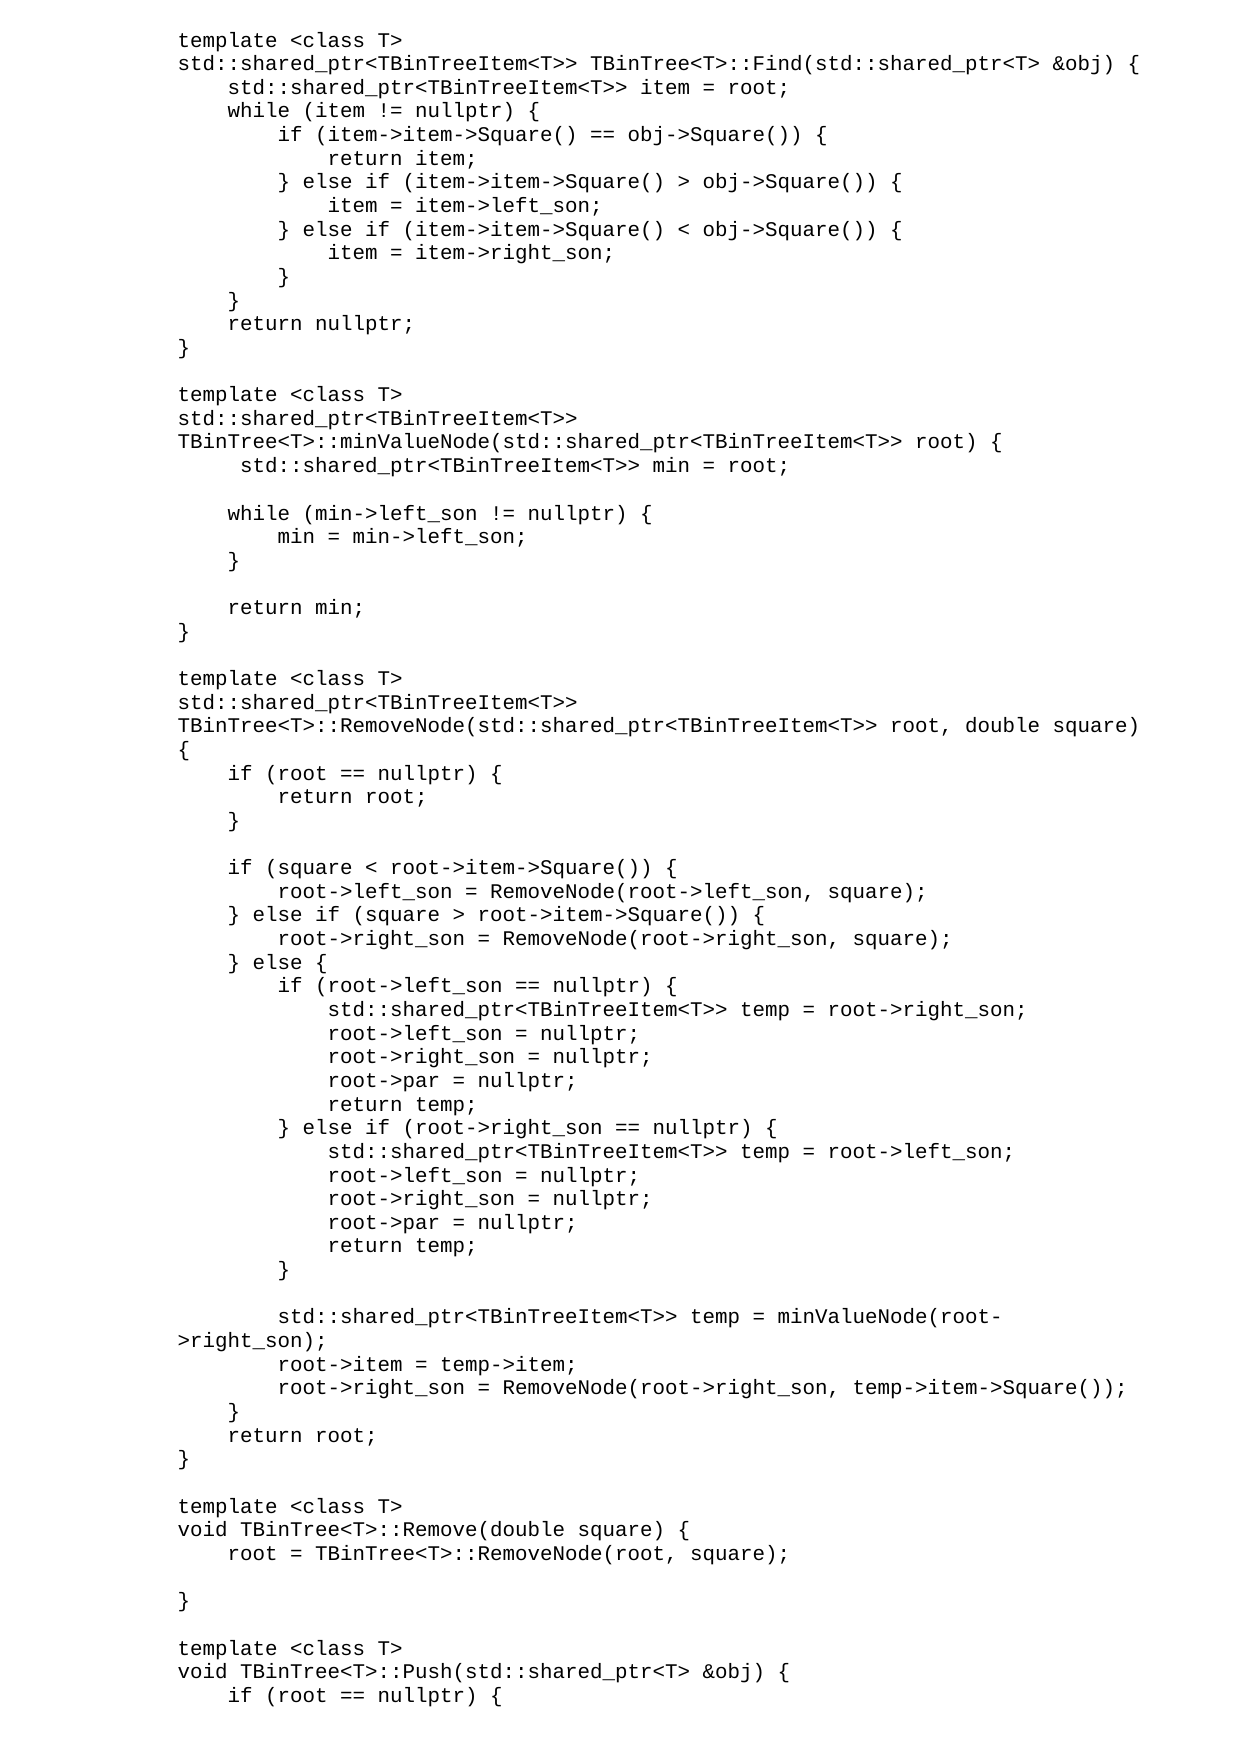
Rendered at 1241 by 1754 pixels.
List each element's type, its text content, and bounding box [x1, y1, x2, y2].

text return root; [177, 786, 1152, 810]
text std::shared_ptr<TBinTreeItem<T>> TBinTree<T>::Find(std::shared_ptr<T> &obj) { [177, 53, 1152, 77]
text root->right_son = nullptr; [177, 1046, 1152, 1070]
text root->par = nullptr; [177, 1070, 1152, 1094]
text min = min->left_son; [177, 526, 1152, 550]
text template <class T> [177, 384, 1152, 408]
text std::shared_ptr<TBinTreeItem<T>> item = root; [177, 77, 1152, 101]
text } [177, 550, 1152, 573]
text } [177, 1259, 1152, 1283]
text root->left_son = nullptr; [177, 1164, 1152, 1188]
text root->right_son = RemoveNode(root->right_son, temp->item->Square()); [177, 1377, 1152, 1401]
text } else { [177, 952, 1152, 975]
text void TBinTree<T>::Push(std::shared_ptr<T> &obj) { [177, 1661, 1152, 1685]
text } [177, 621, 1152, 644]
text } [177, 290, 1152, 313]
text item = item->left_son; [177, 195, 1152, 219]
text } [177, 337, 1152, 361]
text std::shared_ptr<TBinTreeItem<T>> min = root; [177, 455, 1152, 479]
text while (item != nullptr) { [177, 101, 1152, 124]
text root->right_son = RemoveNode(root->right_son, square); [177, 928, 1152, 952]
text } else if (item->item->Square() > obj->Square()) { [177, 171, 1152, 195]
text root->left_son = nullptr; [177, 1023, 1152, 1046]
text root = TBinTree<T>::RemoveNode(root, square); [177, 1543, 1152, 1567]
text if (root == nullptr) { [177, 763, 1152, 786]
text return nullptr; [177, 313, 1152, 337]
text std::shared_ptr<TBinTreeItem<T>> temp = root->left_son; [177, 1141, 1152, 1164]
text std::shared_ptr<TBinTreeItem<T>> temp = minValueNode(root->right_son); [177, 1306, 1152, 1354]
text template <class T> [177, 1496, 1152, 1519]
text root->par = nullptr; [177, 1212, 1152, 1236]
text } else if (item->item->Square() < obj->Square()) { [177, 219, 1152, 242]
text std::shared_ptr<TBinTreeItem<T>> TBinTree<T>::RemoveNode(std::shared_ptr<TBinTreeItem<T>> root, double square) { [177, 692, 1152, 763]
text template <class T> [177, 668, 1152, 692]
text return root; [177, 1425, 1152, 1448]
text std::shared_ptr<TBinTreeItem<T>> TBinTree<T>::minValueNode(std::shared_ptr<TBinTreeItem<T>> root) { [177, 408, 1152, 455]
text } else if (root->right_son == nullptr) { [177, 1117, 1152, 1141]
text void TBinTree<T>::Remove(double square) { [177, 1519, 1152, 1543]
text template <class T> [177, 29, 1152, 53]
text } [177, 1448, 1152, 1472]
text item = item->right_son; [177, 242, 1152, 266]
text } [177, 810, 1152, 833]
text } [177, 1590, 1152, 1614]
text } [177, 1401, 1152, 1425]
text root->left_son = RemoveNode(root->left_son, square); [177, 881, 1152, 904]
text return temp; [177, 1236, 1152, 1259]
text if (item->item->Square() == obj->Square()) { [177, 124, 1152, 148]
text std::shared_ptr<TBinTreeItem<T>> temp = root->right_son; [177, 999, 1152, 1023]
text root->right_son = nullptr; [177, 1188, 1152, 1212]
text if (root->left_son == nullptr) { [177, 975, 1152, 999]
text if (root == nullptr) { [177, 1685, 1152, 1708]
text } else if (square > root->item->Square()) { [177, 904, 1152, 928]
text root->item = temp->item; [177, 1354, 1152, 1377]
text template <class T> [177, 1637, 1152, 1661]
text while (min->left_son != nullptr) { [177, 502, 1152, 526]
text } [177, 266, 1152, 290]
text return min; [177, 597, 1152, 621]
text if (square < root->item->Square()) { [177, 857, 1152, 881]
text return item; [177, 148, 1152, 171]
text return temp; [177, 1094, 1152, 1117]
